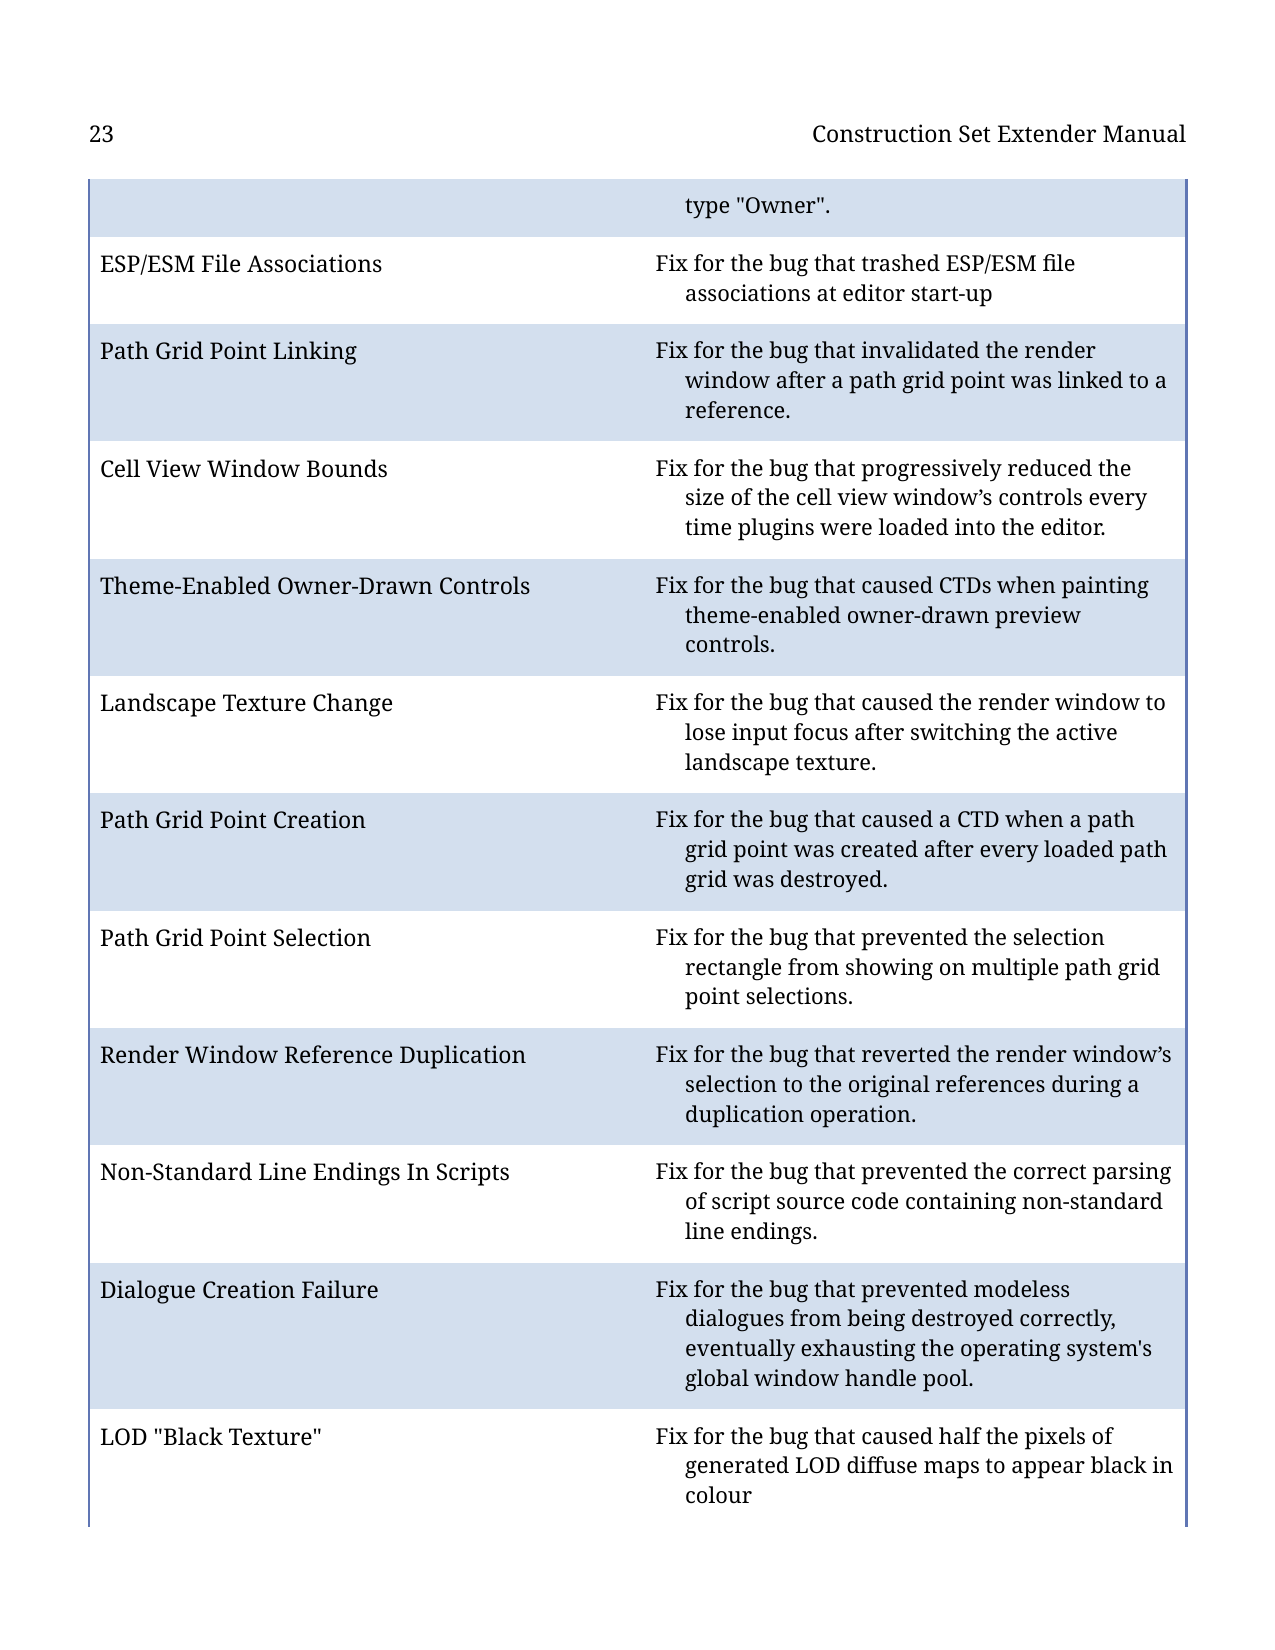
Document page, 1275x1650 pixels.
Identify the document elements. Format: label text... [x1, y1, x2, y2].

table_cell Path Grid Point Linking [90, 324, 585, 441]
table_cell Cell View Window Bounds [90, 441, 585, 559]
table_cell Fix for the bug that caused the render window to lose input focus after switching the active landscape texture. [585, 676, 1185, 793]
table_cell Fix for the bug that caused half the pixels of generated LOD diffuse maps to appear black in colour [585, 1410, 1185, 1527]
table_cell Fix for the bug that progressively reduced the size of the cell view window’s controls every time plugins were loaded into the editor. [585, 441, 1185, 559]
table_cell Fix for the bug that prevented modeless dialogues from being destroyed correctly, eventually exhausting the operating system's global window handle pool. [585, 1263, 1185, 1409]
table_cell Landscape Texture Change [90, 676, 585, 793]
table_cell Dialogue Creation Failure [90, 1263, 585, 1409]
table_cell Path Grid Point Selection [90, 911, 585, 1028]
table_cell Fix for the bug that invalidated the render window after a path grid point was linked to a reference. [585, 324, 1185, 441]
table_cell Fix for the bug that prevented the selection rectangle from showing on multiple path grid point selections. [585, 911, 1185, 1028]
table_cell Fix for the bug that caused a CTD when a path grid point was created after every loaded path grid was destroyed. [585, 793, 1185, 911]
table_cell type "Owner". [585, 179, 1185, 237]
table_cell Non-Standard Line Endings In Scripts [90, 1145, 585, 1262]
table_cell Path Grid Point Creation [90, 793, 585, 911]
table_cell [90, 179, 585, 237]
table_cell Fix for the bug that trashed ESP/ESM file associations at editor start-up [585, 237, 1185, 324]
table_cell Render Window Reference Duplication [90, 1028, 585, 1145]
table_cell Fix for the bug that reverted the render window’s selection to the original references during a duplication operation. [585, 1028, 1185, 1145]
table_cell Fix for the bug that prevented the correct parsing of script source code containing non-standard line endings. [585, 1145, 1185, 1262]
table_cell Fix for the bug that caused CTDs when painting theme-enabled owner-drawn preview controls. [585, 559, 1185, 676]
table_cell LOD "Black Texture" [90, 1410, 585, 1527]
table_cell Theme-Enabled Owner-Drawn Controls [90, 559, 585, 676]
table_cell ESP/ESM File Associations [90, 237, 585, 324]
